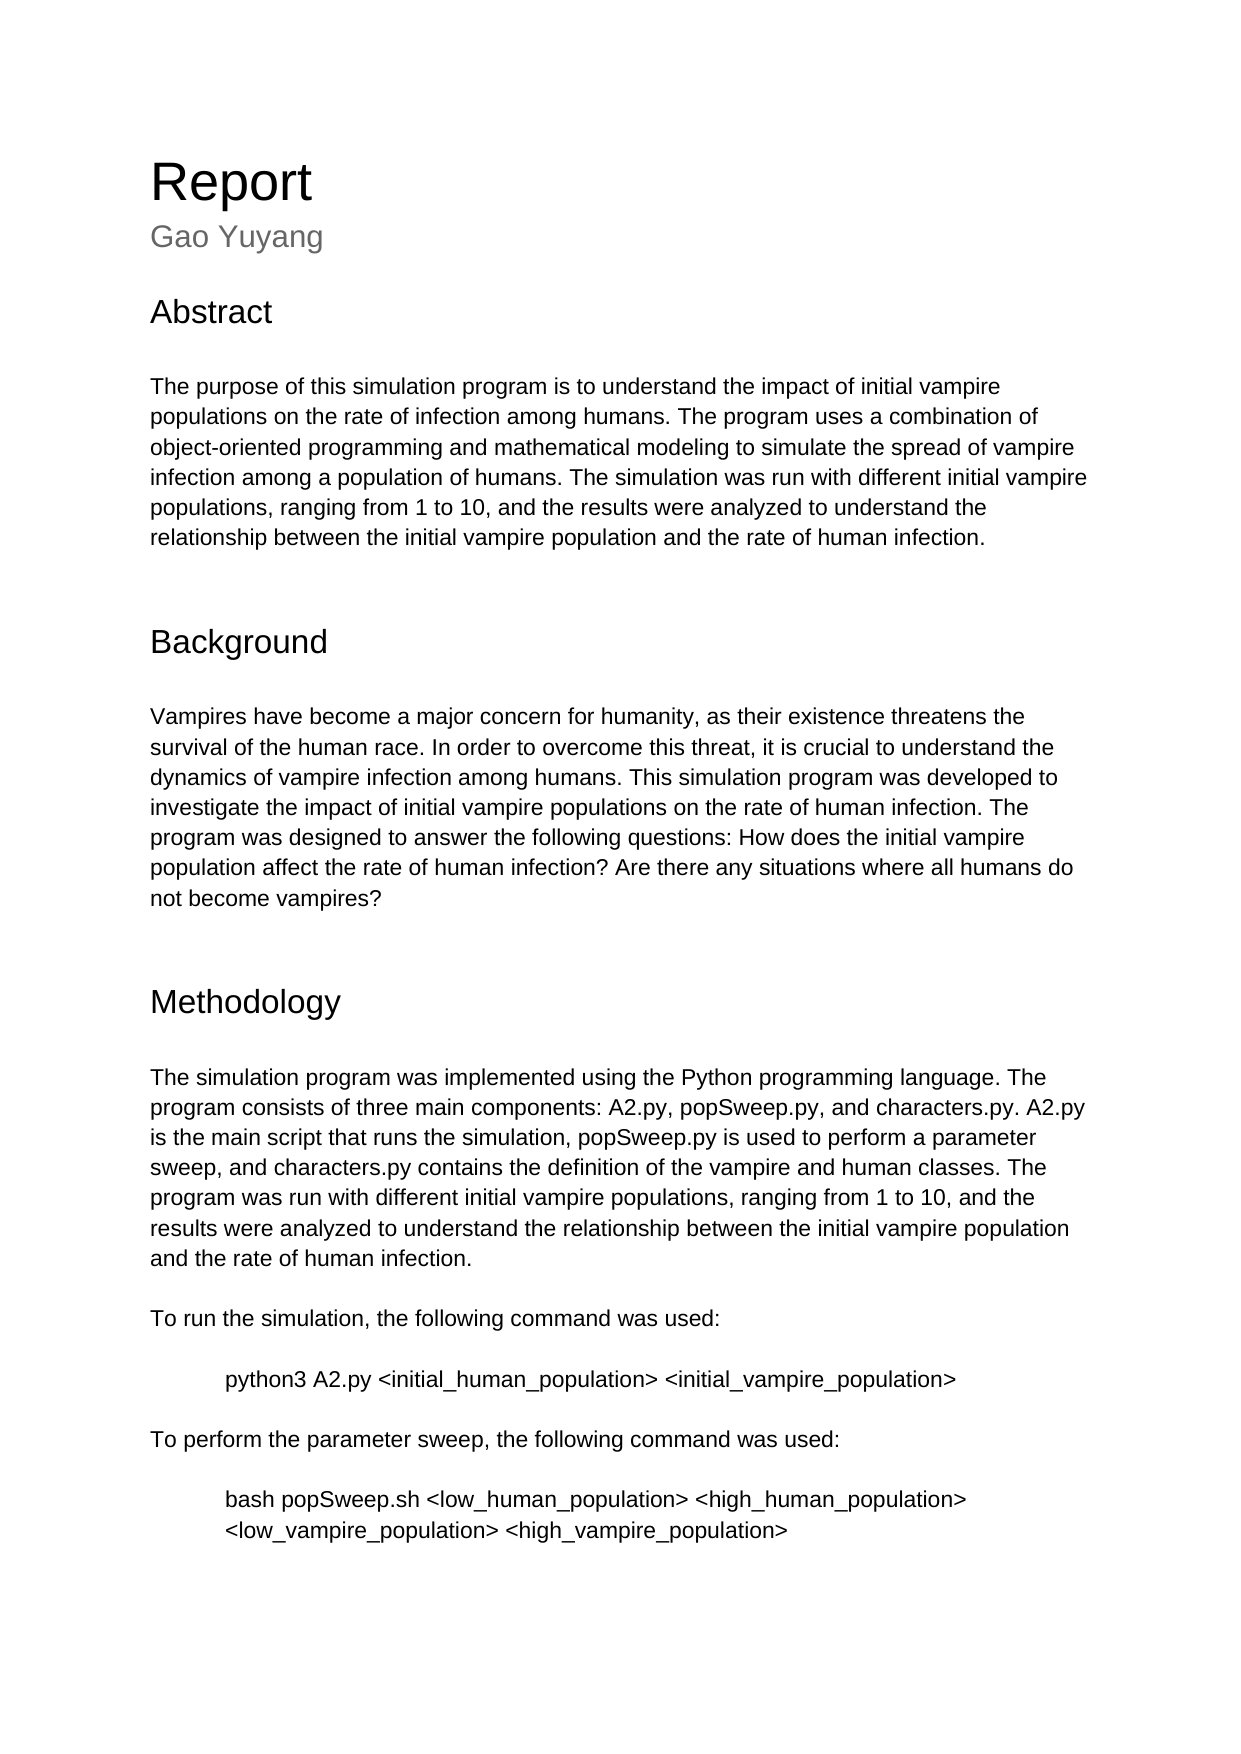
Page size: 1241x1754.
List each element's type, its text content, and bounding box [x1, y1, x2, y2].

text python3 A2.py <initial_human_population> <initial_vampire_population> [150, 1366, 1090, 1392]
subtitle Abstract [150, 292, 1090, 330]
subtitle Methodology [150, 982, 1090, 1021]
title Report [150, 150, 1090, 212]
text Vampires have become a major concern for humanity, as their existence threatens the survival of the human race. In order to overcome this threat, it is crucial to understand the dynamics of vampire infection among humans. This simulation program was developed to investigate the impact of initial vampire populations on the rate of human infection. The program was designed to answer the following questions: How does the initial vampire population affect the rate of human infection? Are there any situations where all humans do not become vampires? [150, 703, 1090, 911]
text To perform the parameter sweep, the following command was used: [150, 1426, 1090, 1452]
subtitle Gao Yuyang [150, 218, 1090, 254]
text To run the simulation, the following command was used: [150, 1305, 1090, 1332]
text bash popSweep.sh <low_human_population> <high_human_population> <low_vampire_population> <high_vampire_population> [225, 1486, 1090, 1543]
text The simulation program was implemented using the Python programming language. The program consists of three main components: A2.py, popSweep.py, and characters.py. A2.py is the main script that runs the simulation, popSweep.py is used to perform a parameter sweep, and characters.py contains the definition of the vampire and human classes. The program was run with different initial vampire populations, ranging from 1 to 10, and the results were analyzed to understand the relationship between the initial vampire population and the rate of human infection. [150, 1063, 1090, 1271]
text The purpose of this simulation program is to understand the impact of initial vampire populations on the rate of infection among humans. The program uses a combination of object-oriented programming and mathematical modeling to simulate the spread of vampire infection among a population of humans. The simulation was run with different initial vampire populations, ranging from 1 to 10, and the results were analyzed to understand the relationship between the initial vampire population and the rate of human infection. [150, 373, 1090, 551]
subtitle Background [150, 622, 1090, 661]
